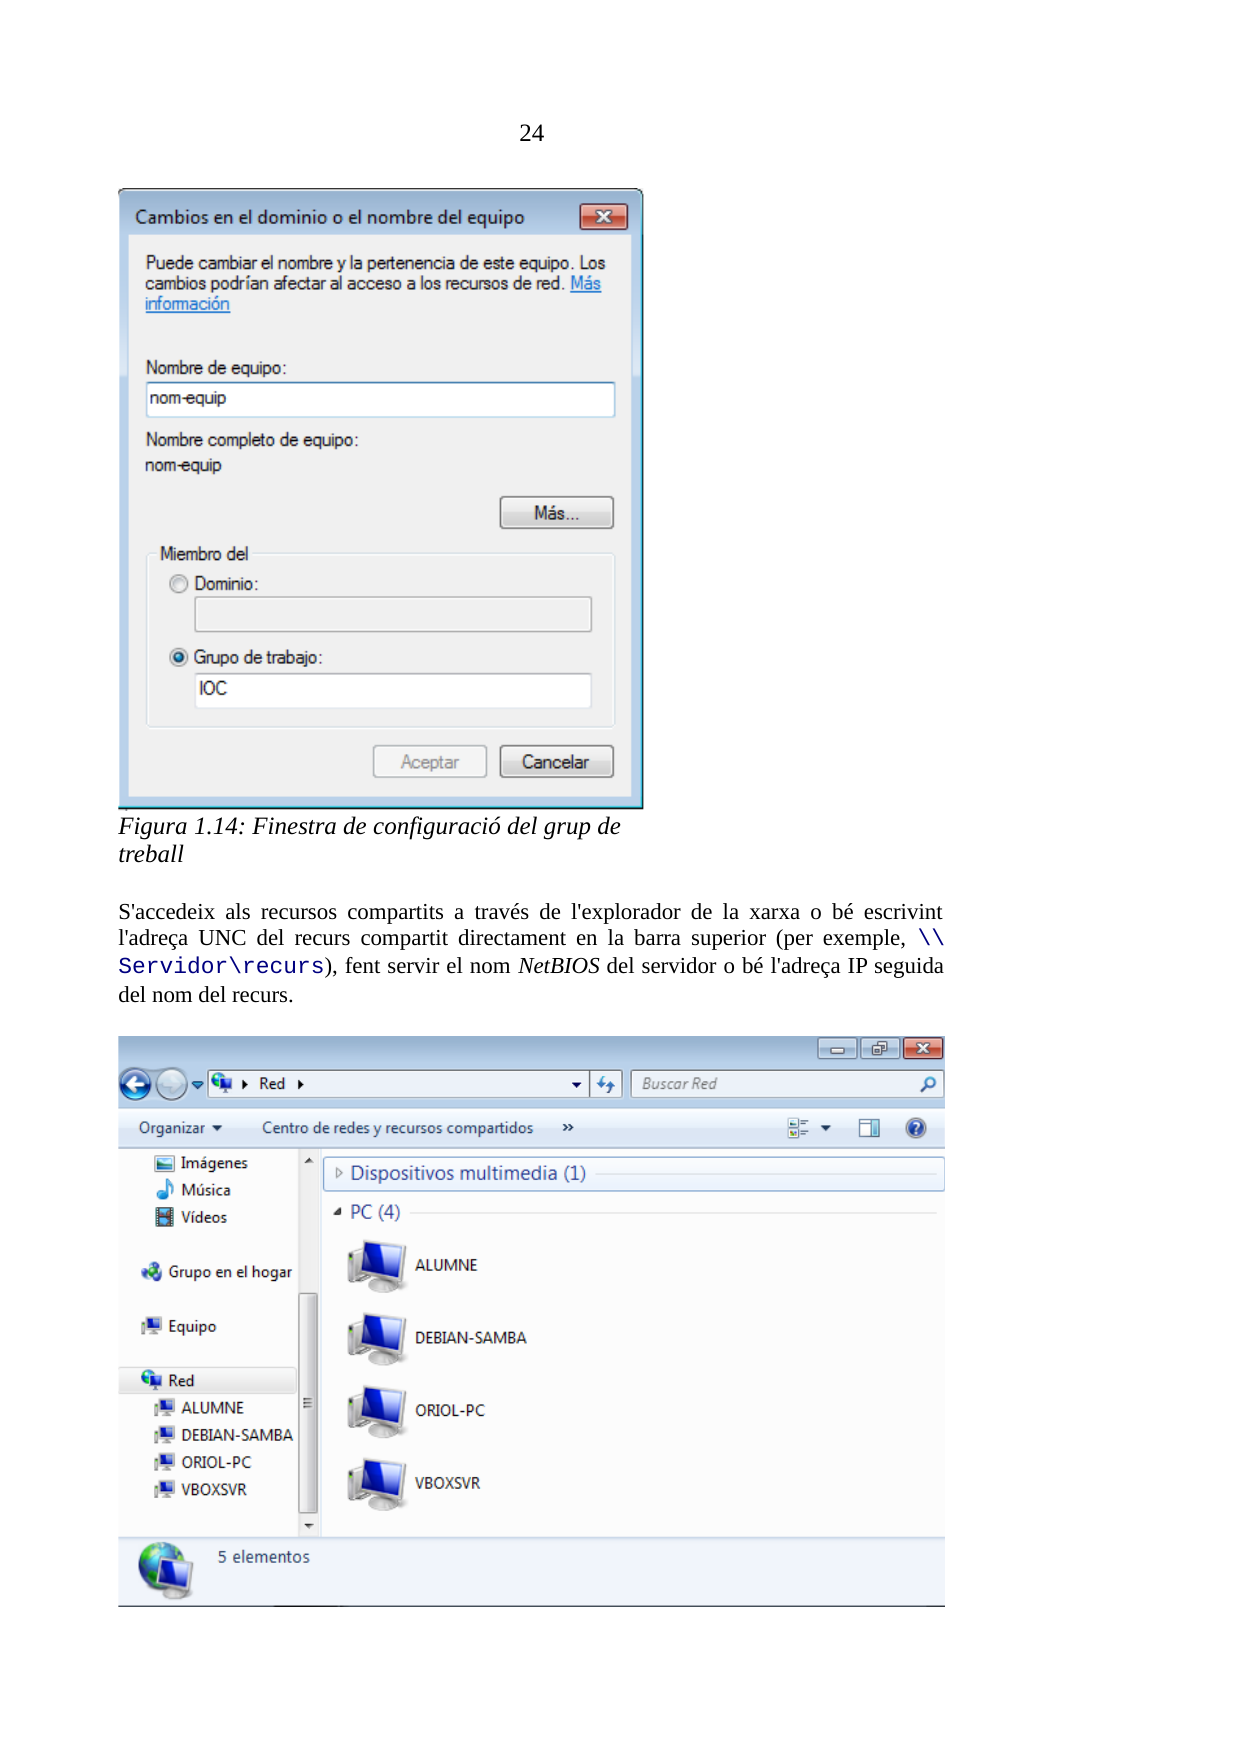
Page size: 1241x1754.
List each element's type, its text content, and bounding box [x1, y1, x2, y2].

picture [118, 188, 644, 811]
text Figura 1.14: Finestra de configuració del grup de treball [118, 811, 643, 868]
text S'accedeix als recursos compartits a través de l'explorador de la xarxa o bé escrivint l'adreça UNC del recurs compartit directament en la barra superior (per exemple, \\Servidor\recurs), fent servir el nom NetBIOS del servidor o bé l'adreça IP seguida del nom del recurs. [118, 898, 945, 1007]
picture [118, 1036, 945, 1607]
